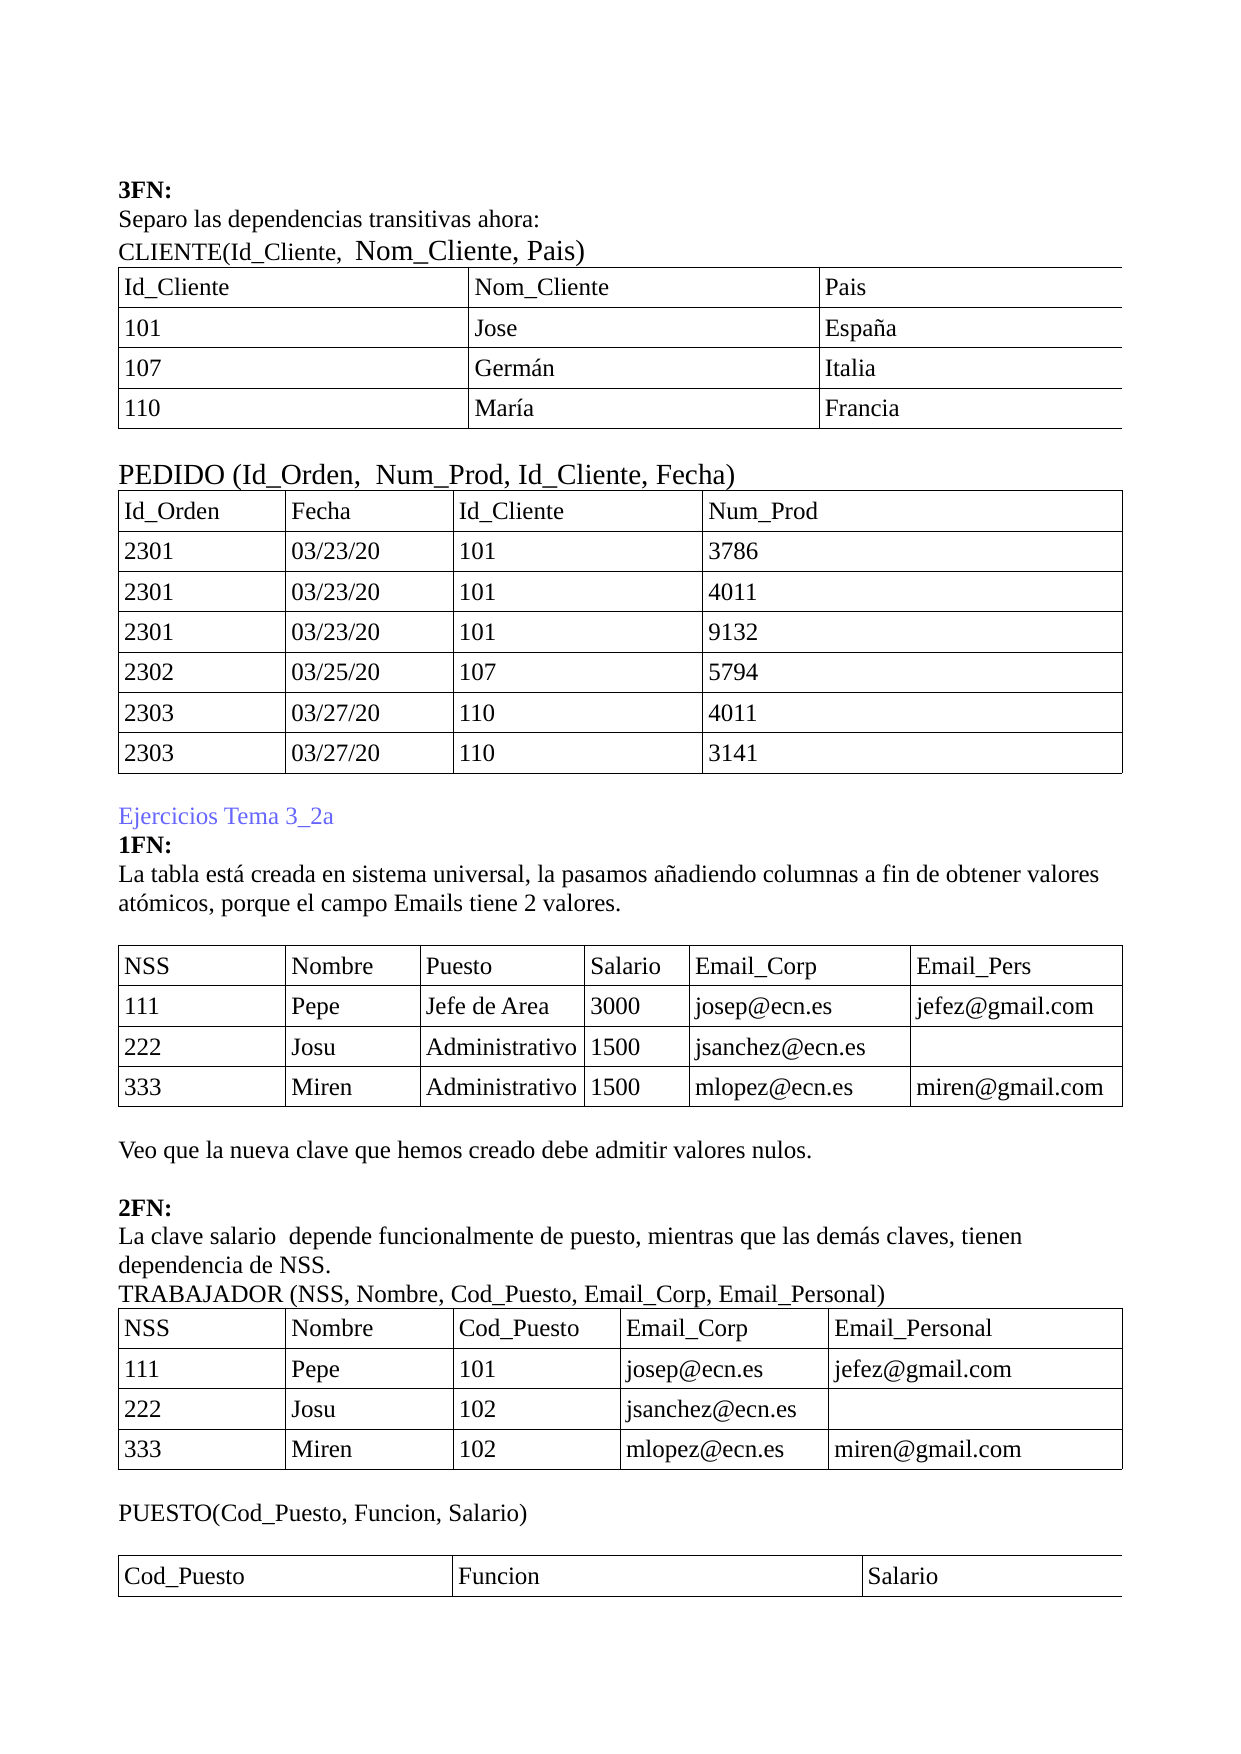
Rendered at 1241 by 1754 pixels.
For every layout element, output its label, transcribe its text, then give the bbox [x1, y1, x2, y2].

table_cell [829, 1389, 1122, 1429]
text 1FN: [118, 830, 1122, 859]
table_cell España [820, 308, 1122, 347]
table_cell Miren [286, 1430, 453, 1469]
table_header NSS [119, 1309, 285, 1348]
table_cell Josu [286, 1389, 453, 1429]
text 3FN: [118, 176, 1122, 204]
table_cell Jose [469, 308, 819, 347]
table_cell 111 [119, 986, 285, 1026]
text Veo que la nueva clave que hemos creado debe admitir valores nulos. [118, 1135, 1122, 1164]
table_cell María [469, 389, 819, 428]
table_header Salario [585, 946, 689, 985]
table_cell 4011 [703, 693, 1122, 732]
table_header Cod_Puesto [454, 1309, 620, 1348]
table_header Num_Prod [703, 491, 1122, 531]
table_cell jefez@gmail.com [829, 1349, 1122, 1388]
table_cell 101 [454, 532, 702, 571]
table_header Cod_Puesto [119, 1556, 452, 1596]
table_cell 27/03/20 [286, 693, 453, 732]
table_cell 111 [119, 1349, 285, 1388]
text TRABAJADOR (NSS, Nombre, Cod_Puesto, Email_Corp, Email_Personal) [118, 1279, 1122, 1308]
table_cell Jefe de Area [421, 986, 584, 1026]
table_header Id_Cliente [454, 491, 702, 531]
table_cell 3786 [703, 532, 1122, 571]
table_cell 102 [454, 1430, 620, 1469]
table_header Salario [863, 1556, 1122, 1596]
table_cell 222 [119, 1027, 285, 1066]
table_cell 25/03/20 [286, 653, 453, 692]
table_cell 5794 [703, 653, 1122, 692]
table_cell josep@ecn.es [621, 1349, 828, 1388]
table_cell jsanchez@ecn.es [690, 1027, 910, 1066]
table_cell 101 [454, 1349, 620, 1388]
table_cell 101 [454, 572, 702, 611]
table_header Id_Cliente [119, 268, 468, 307]
table_cell 2302 [119, 653, 285, 692]
table_cell miren@gmail.com [829, 1430, 1122, 1469]
table_cell 1500 [585, 1067, 689, 1106]
table_cell jefez@gmail.com [911, 986, 1122, 1026]
table_cell 2301 [119, 572, 285, 611]
table_cell 222 [119, 1389, 285, 1429]
table_cell 23/03/20 [286, 532, 453, 571]
table_cell Josu [286, 1027, 420, 1066]
table_header Funcion [453, 1556, 862, 1596]
table_cell Administrativo [421, 1027, 584, 1066]
text Ejercicios Tema 3_2a [118, 801, 1122, 830]
table_cell 2303 [119, 693, 285, 732]
table_header Email_Corp [621, 1309, 828, 1348]
table_cell 110 [119, 389, 468, 428]
table_cell 101 [454, 612, 702, 652]
table_header Nom_Cliente [469, 268, 819, 307]
text Separo las dependencias transitivas ahora: [118, 204, 1122, 233]
table_cell Pepe [286, 986, 420, 1026]
table_cell mlopez@ecn.es [621, 1430, 828, 1469]
table_cell josep@ecn.es [690, 986, 910, 1026]
table_cell Miren [286, 1067, 420, 1106]
table_cell 3000 [585, 986, 689, 1026]
table_cell 23/03/20 [286, 612, 453, 652]
table_header Nombre [286, 946, 420, 985]
table_header Id_Orden [119, 491, 285, 531]
table_cell 2301 [119, 532, 285, 571]
table_cell 110 [454, 693, 702, 732]
text CLIENTE(Id_Cliente, Nom_Cliente, Pais) [118, 233, 1122, 267]
table_cell 107 [454, 653, 702, 692]
table_cell mlopez@ecn.es [690, 1067, 910, 1106]
table_cell 9132 [703, 612, 1122, 652]
table_cell miren@gmail.com [911, 1067, 1122, 1106]
table_header NSS [119, 946, 285, 985]
table_cell Pepe [286, 1349, 453, 1388]
table_header Email_Pers [911, 946, 1122, 985]
table_header Pais [820, 268, 1122, 307]
table_cell Administrativo [421, 1067, 584, 1106]
table_cell 333 [119, 1067, 285, 1106]
table_cell Italia [820, 348, 1122, 388]
table_cell 3141 [703, 733, 1122, 772]
table_header Fecha [286, 491, 453, 531]
table_cell [911, 1027, 1122, 1066]
table_cell 102 [454, 1389, 620, 1429]
table_header Email_Corp [690, 946, 910, 985]
table_cell 1500 [585, 1027, 689, 1066]
table_cell Francia [820, 389, 1122, 428]
table_cell 4011 [703, 572, 1122, 611]
text PEDIDO (Id_Orden, Num_Prod, Id_Cliente, Fecha) [118, 457, 1122, 490]
table_cell 27/03/20 [286, 733, 453, 772]
table_cell 101 [119, 308, 468, 347]
text La tabla está creada en sistema universal, la pasamos añadiendo columnas a fin de obtener valores atómicos, porque el campo Emails tiene 2 valores. [118, 859, 1122, 916]
table_cell 2301 [119, 612, 285, 652]
table_cell 333 [119, 1430, 285, 1469]
table_header Nombre [286, 1309, 453, 1348]
table_cell 2303 [119, 733, 285, 772]
text 2FN: [118, 1193, 1122, 1221]
table_header Puesto [421, 946, 584, 985]
table_cell jsanchez@ecn.es [621, 1389, 828, 1429]
table_cell 110 [454, 733, 702, 772]
table_cell Germán [469, 348, 819, 388]
text PUESTO(Cod_Puesto, Funcion, Salario) [118, 1498, 1122, 1527]
table_cell 107 [119, 348, 468, 388]
table_header Email_Personal [829, 1309, 1122, 1348]
text La clave salario depende funcionalmente de puesto, mientras que las demás claves, tienen dependencia de NSS. [118, 1221, 1122, 1279]
table_cell 23/03/20 [286, 572, 453, 611]
